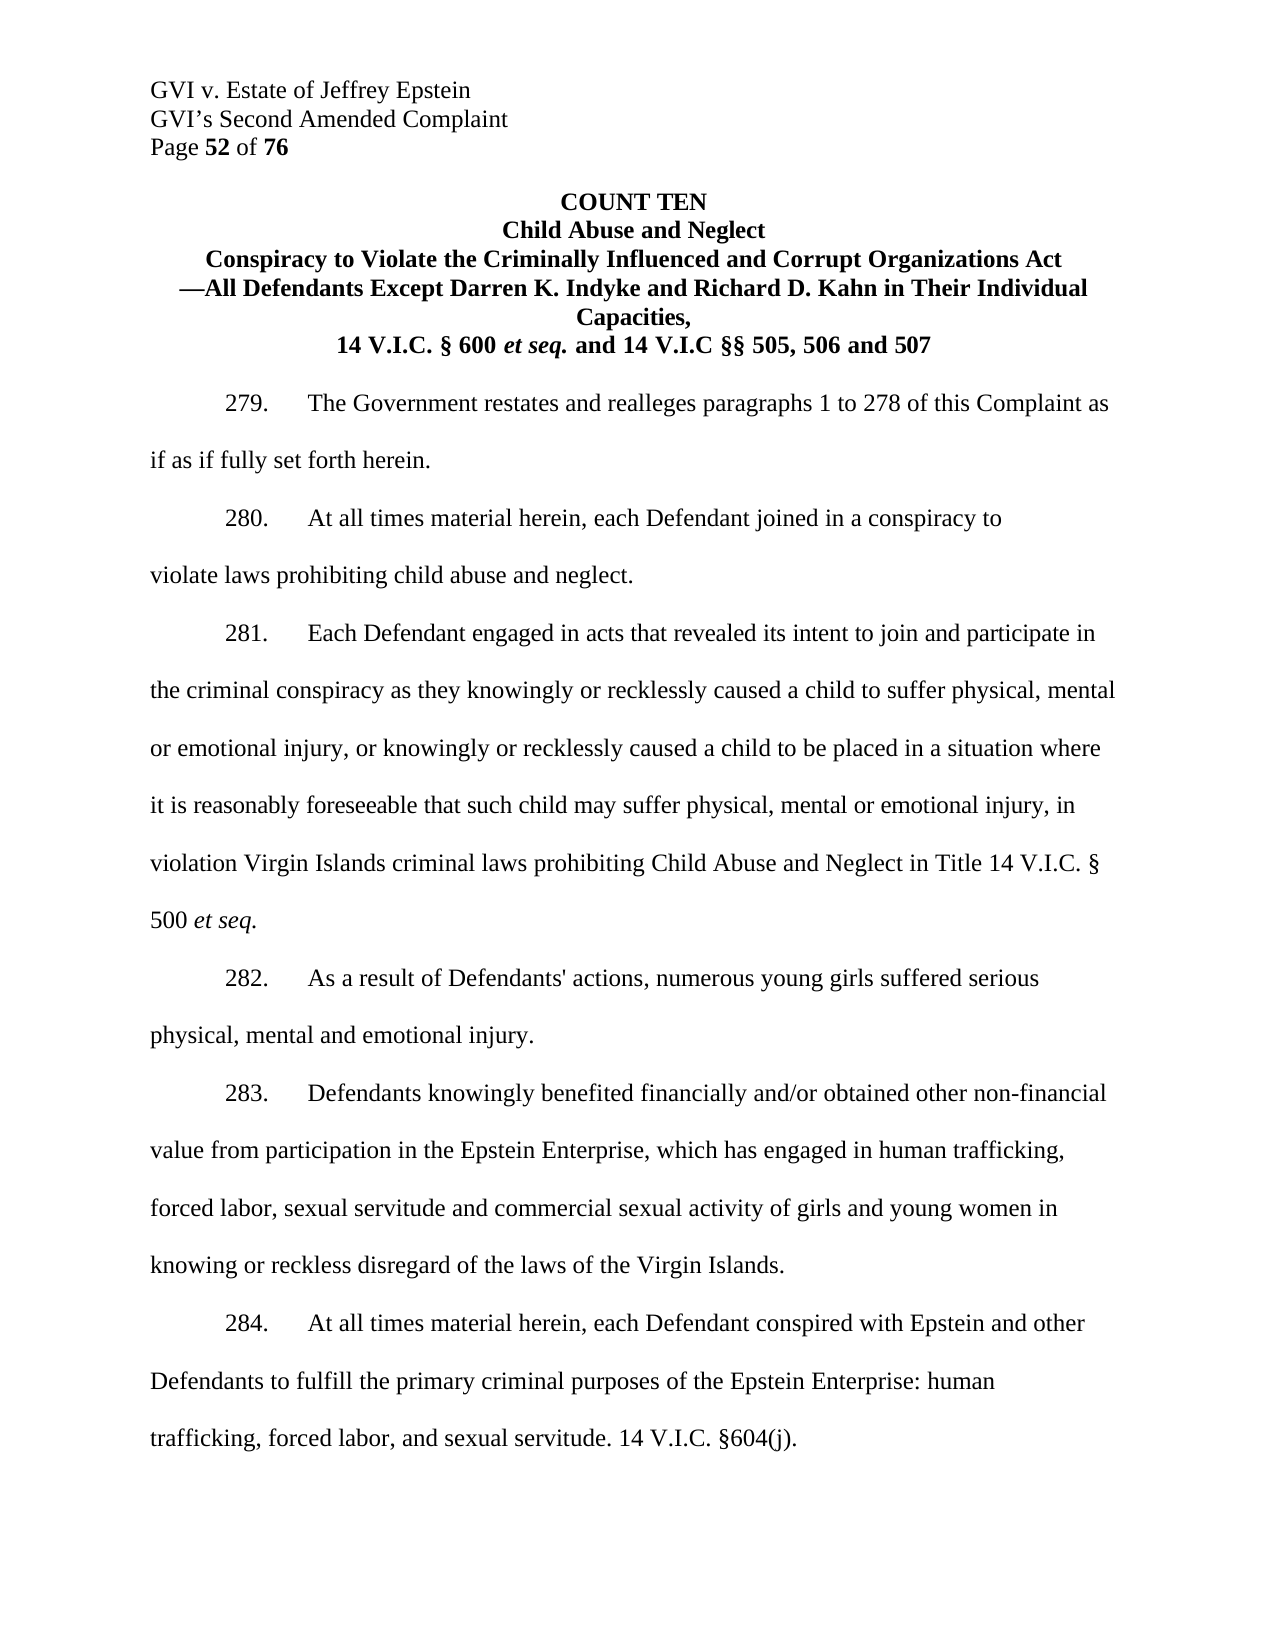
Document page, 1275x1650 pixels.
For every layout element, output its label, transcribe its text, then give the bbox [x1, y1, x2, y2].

list As a result of Defendants' actions, numerous young girls suffered serious physical, mental and emotional injury. [150, 963, 1039, 1049]
text Child Abuse and Neglect [197, 215, 1070, 244]
text —All Defendants Except Darren K. Indyke and Richard D. Kahn in Their Individual Capacities, [179, 273, 1088, 330]
list The Government restates and realleges paragraphs 1 to 278 of this Complaint as if as if fully set forth herein. [150, 388, 1109, 474]
list At all times material herein, each Defendant conspired with Epstein and other Defendants to fulfill the primary criminal purposes of the Epstein Enterprise: human trafficking, forced labor, and sexual servitude. 14 V.I.C. §604(j). [150, 1308, 1113, 1452]
text 14 V.I.C. § 600 et seq. and 14 V.I.C §§ 505, 506 and 507 [197, 330, 1070, 359]
list Defendants knowingly benefited financially and/or obtained other non-financial value from participation in the Epstein Enterprise, which has engaged in human trafficking, forced labor, sexual servitude and commercial sexual activity of girls and young women in knowing or reckless disregard of the laws of the Virgin Islands. [150, 1078, 1107, 1279]
subtitle COUNT TEN [197, 187, 1070, 215]
list Each Defendant engaged in acts that revealed its intent to join and participate in the criminal conspiracy as they knowingly or recklessly caused a child to suffer physical, mental or emotional injury, or knowingly or recklessly caused a child to be placed in a situation where it is reasonably foreseeable that such child may suffer physical, mental or emotional injury, in violation Virgin Islands criminal laws prohibiting Child Abuse and Neglect in Title 14 V.I.C. § 500 et seq. [150, 618, 1117, 934]
text Conspiracy to Violate the Criminally Influenced and Corrupt Organizations Act [197, 244, 1070, 273]
list At all times material herein, each Defendant joined in a conspiracy to violate laws prohibiting child abuse and neglect. [150, 503, 1076, 589]
